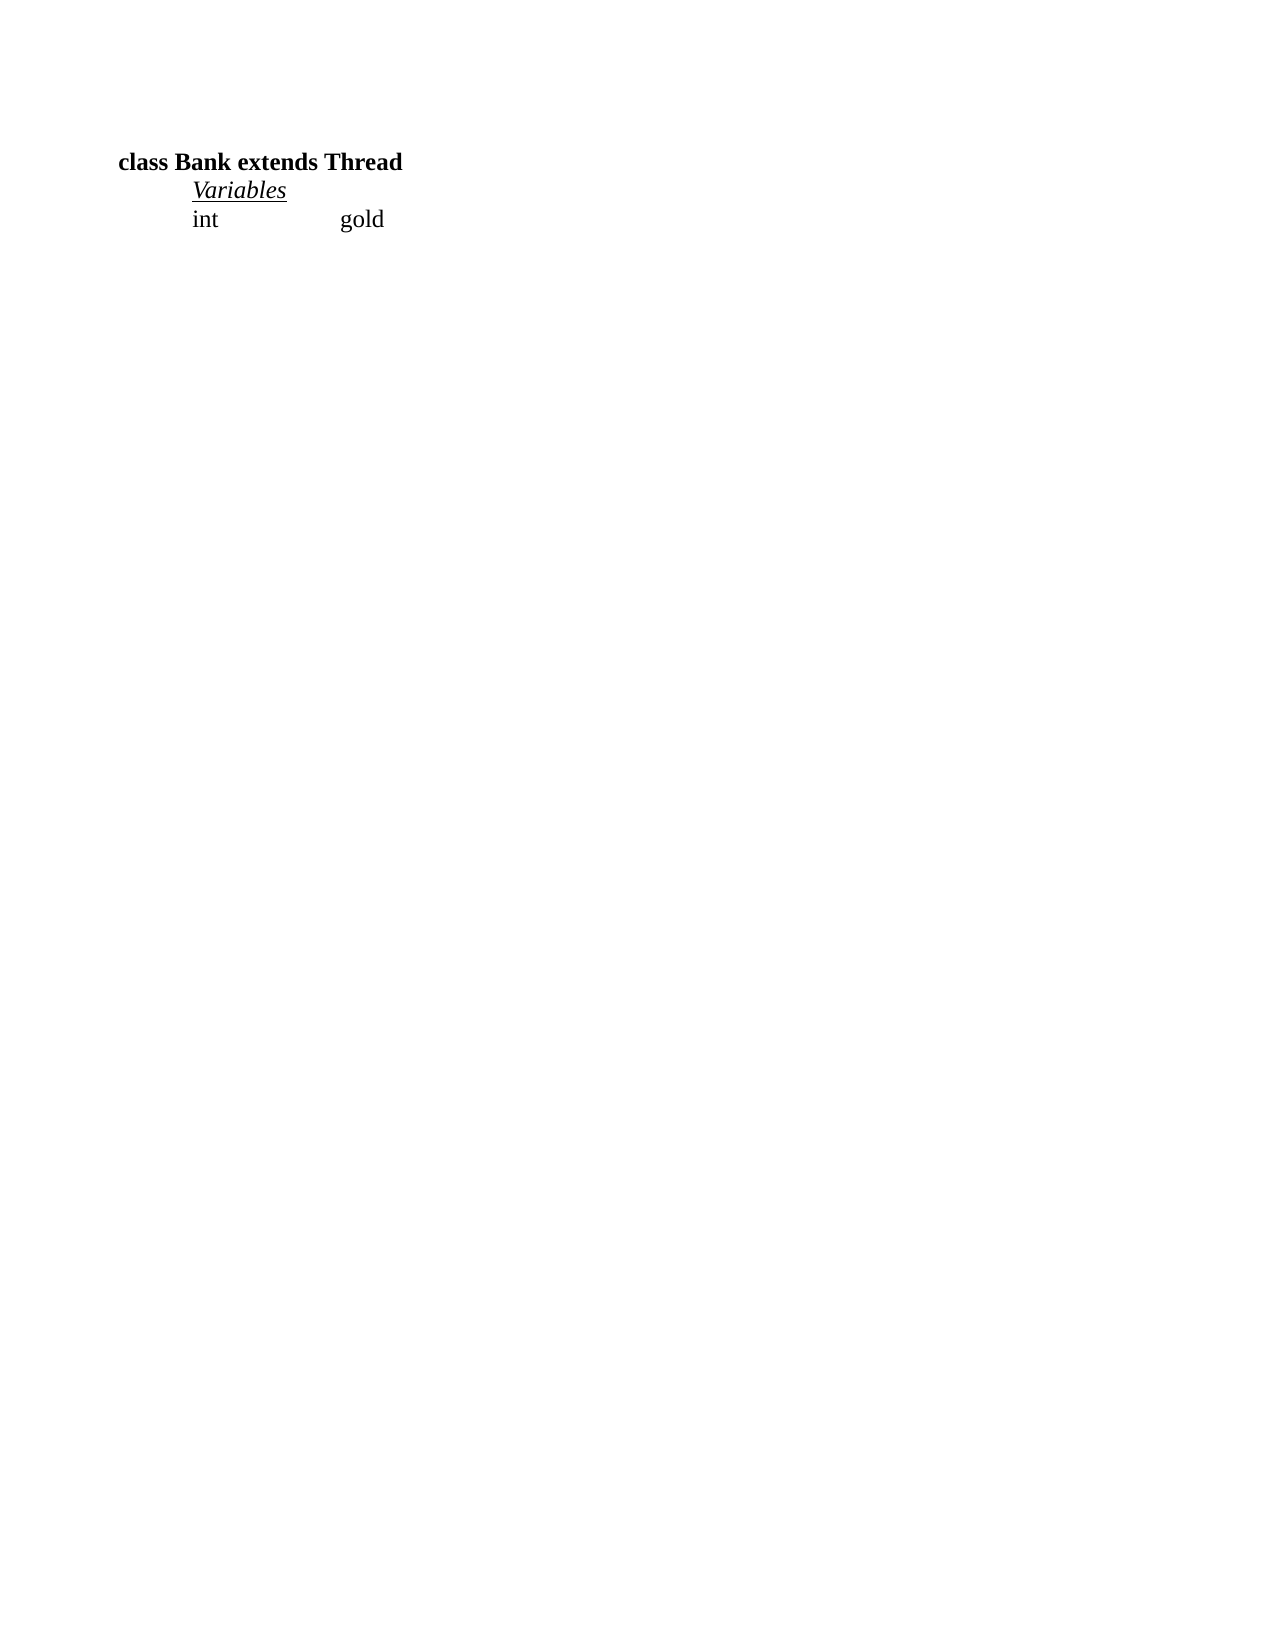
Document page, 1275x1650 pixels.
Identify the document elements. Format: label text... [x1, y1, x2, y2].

text class Bank extends Thread [118, 147, 1157, 176]
text int gold [118, 204, 1157, 233]
text Variables [118, 176, 1157, 204]
